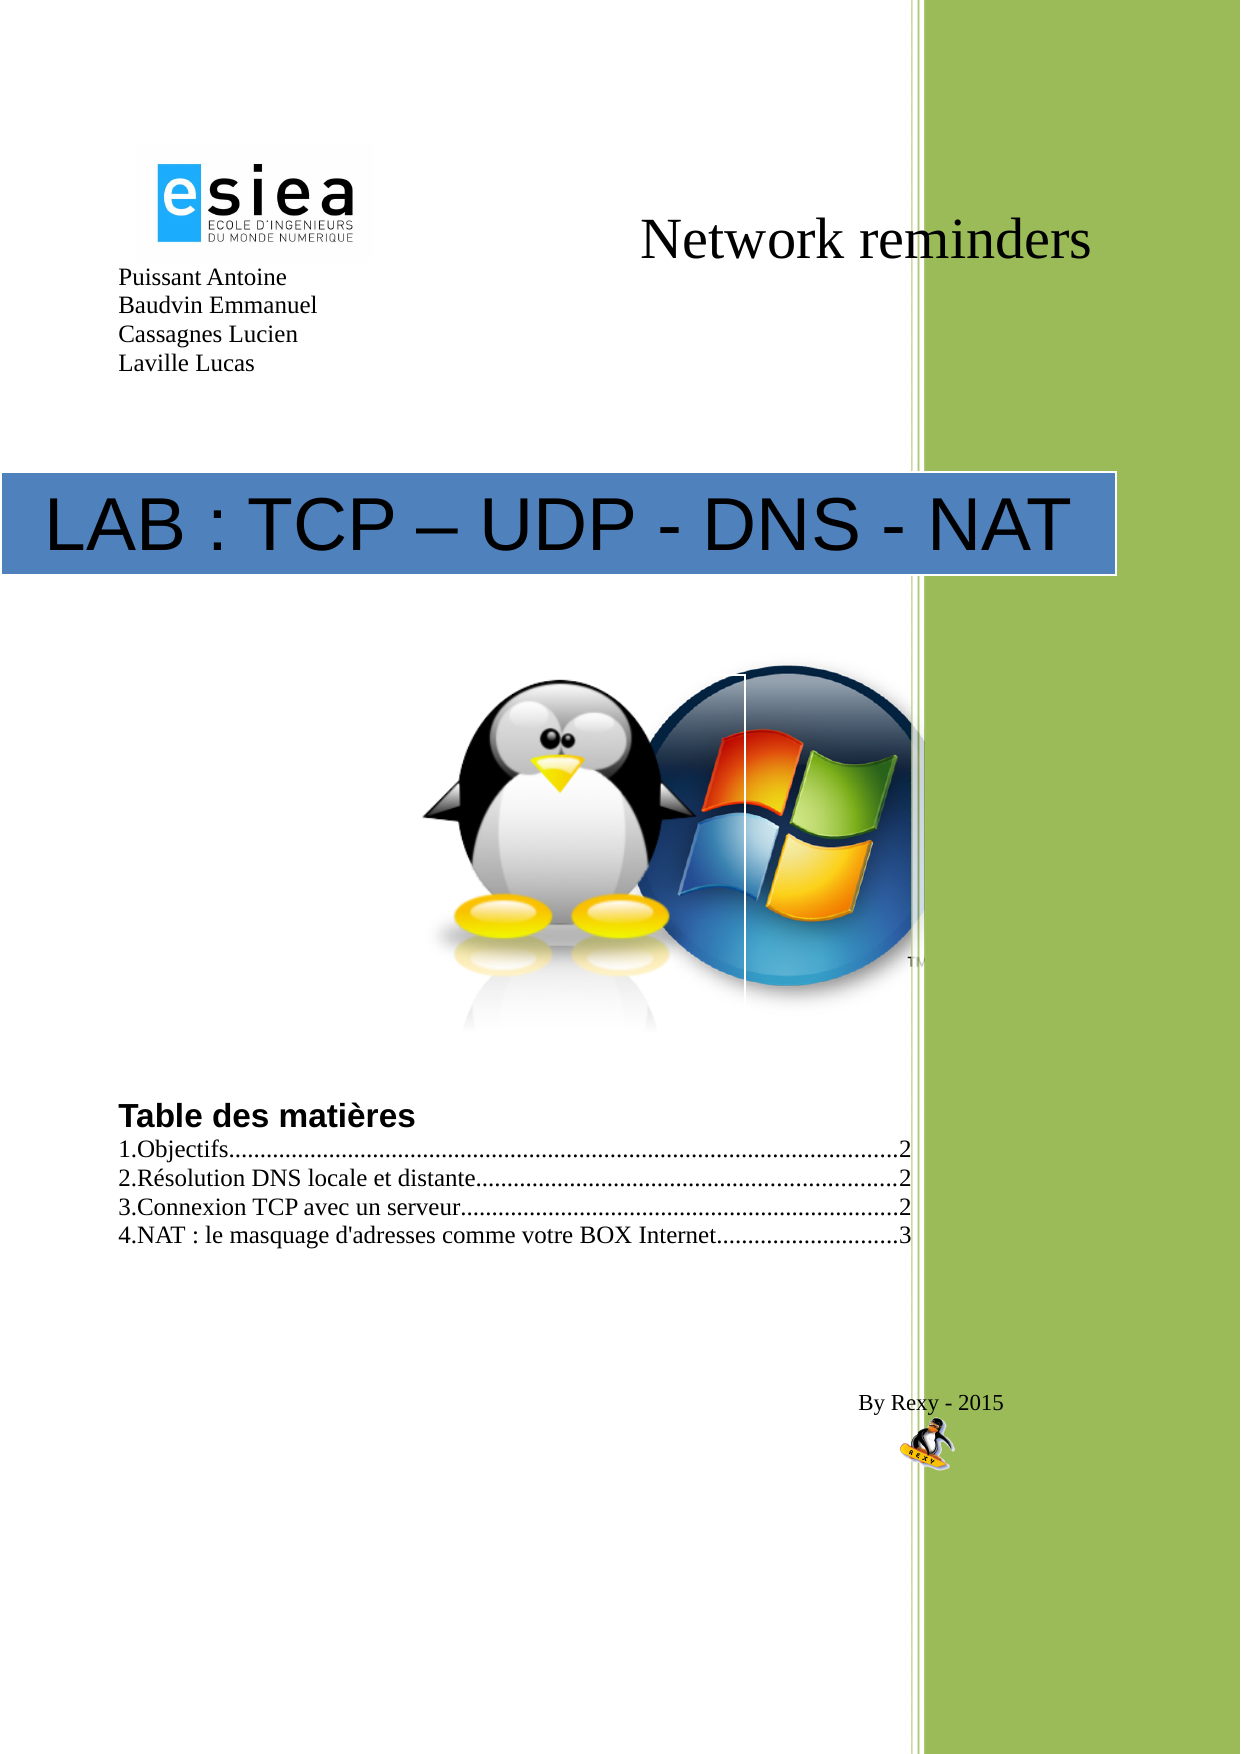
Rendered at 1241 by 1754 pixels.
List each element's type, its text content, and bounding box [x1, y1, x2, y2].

text Baudvin Emmanuel [118, 291, 911, 319]
text 2.Résolution DNS locale et distante 2 [118, 1163, 911, 1192]
text 1.Objectifs 2 [118, 1134, 911, 1163]
text 4.NAT : le masquage d'adresses comme votre BOX Internet 3 [118, 1220, 911, 1249]
text Puissant Antoine [118, 262, 911, 291]
picture [379, 676, 745, 1055]
picture [609, 649, 924, 1019]
picture [136, 143, 374, 262]
text LAB : TCP – UDP - DNS - NAT [32, 480, 1085, 566]
picture [899, 1417, 956, 1471]
text 3.Connexion TCP avec un serveur 2 [118, 1192, 911, 1220]
text Laville Lucas [118, 348, 911, 377]
subtitle Table des matières [118, 1096, 911, 1134]
text Cassagnes Lucien [118, 319, 911, 348]
